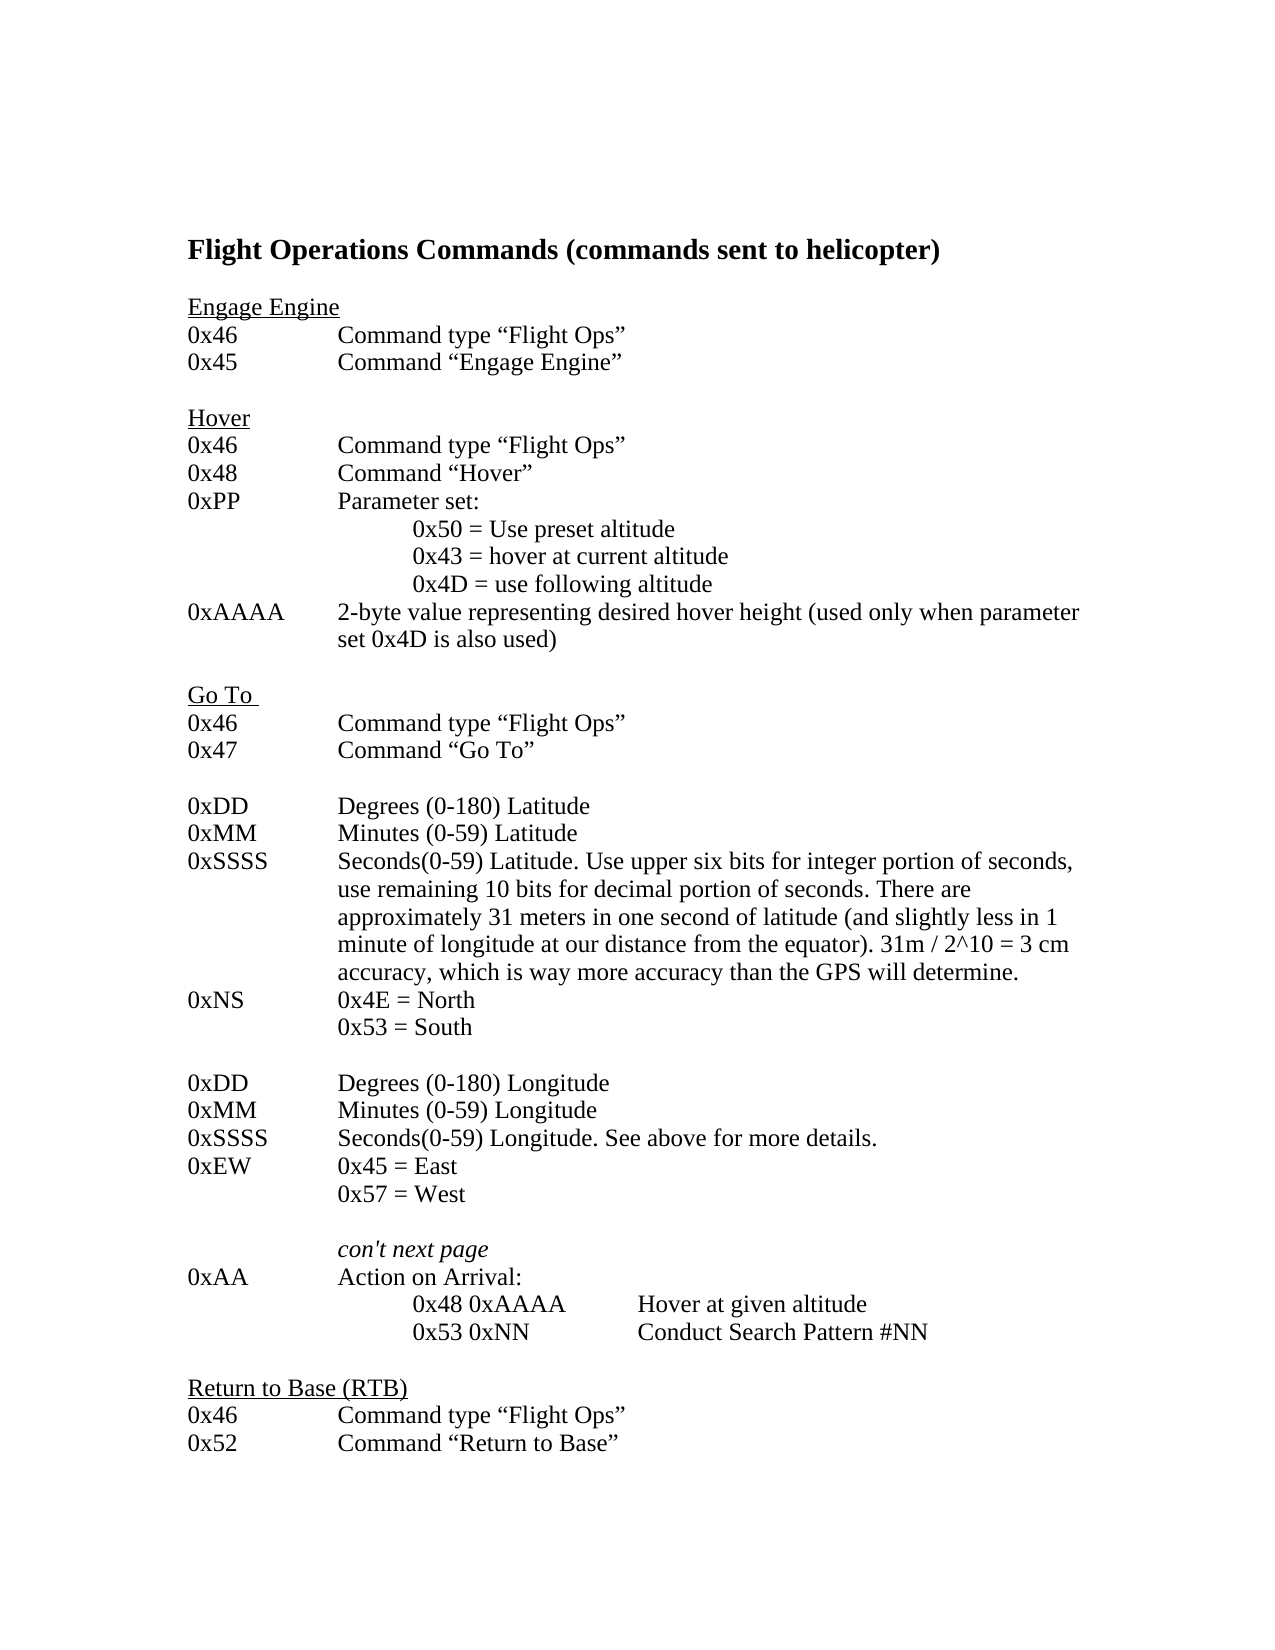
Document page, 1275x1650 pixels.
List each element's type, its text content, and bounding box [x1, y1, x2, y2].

text 0x48 Command “Hover” [187, 459, 1087, 487]
text Engage Engine [187, 293, 1087, 321]
text 0xSSSS Seconds(0-59) Latitude. Use upper six bits for integer portion of seconds, use remaining 10 bits for decimal portion of seconds. There are approximately 31 meters in one second of latitude (and slightly less in 1 minute of longitude at our distance from the equator). 31m / 2^10 = 3 cm accuracy, which is way more accuracy than the GPS will determine. [187, 847, 1087, 986]
text 0x48 0xAAAA Hover at given altitude [187, 1291, 1087, 1318]
text 0x57 = West [187, 1180, 1087, 1207]
text 0x53 = South [187, 1013, 1087, 1041]
text 0x43 = hover at current altitude [337, 542, 1087, 570]
text 0x50 = Use preset altitude [337, 515, 1087, 542]
text 0x46 Command type “Flight Ops” [187, 709, 1087, 736]
text 0x47 Command “Go To” [187, 736, 1087, 764]
text 0xMM Minutes (0-59) Latitude [187, 819, 1087, 847]
text 0xAAAA 2-byte value representing desired hover height (used only when parameter set 0x4D is also used) [187, 598, 1087, 653]
text 0x53 0xNN Conduct Search Pattern #NN [187, 1318, 1087, 1346]
text 0xEW 0x45 = East [187, 1152, 1087, 1180]
text con't next page [187, 1235, 1087, 1263]
text 0xDD Degrees (0-180) Latitude [187, 792, 1087, 819]
text 0x52 Command “Return to Base” [187, 1429, 1087, 1457]
text 0xAA Action on Arrival: [187, 1263, 1087, 1291]
text 0xSSSS Seconds(0-59) Longitude. See above for more details. [187, 1124, 1087, 1152]
text 0xDD Degrees (0-180) Longitude [187, 1069, 1087, 1097]
text Go To [187, 681, 1087, 709]
text 0x4D = use following altitude [412, 570, 1087, 598]
text Flight Operations Commands (commands sent to helicopter) [187, 233, 1087, 265]
text 0xPP Parameter set: [187, 487, 1087, 515]
text 0xMM Minutes (0-59) Longitude [187, 1097, 1087, 1124]
text 0x46 Command type “Flight Ops” [187, 432, 1087, 459]
text 0x46 Command type “Flight Ops” [187, 321, 1087, 348]
text 0x45 Command “Engage Engine” [187, 348, 1087, 376]
text 0xNS 0x4E = North [187, 986, 1087, 1013]
text 0x46 Command type “Flight Ops” [187, 1401, 1087, 1429]
text Hover [187, 404, 1087, 432]
text Return to Base (RTB) [187, 1374, 1087, 1401]
